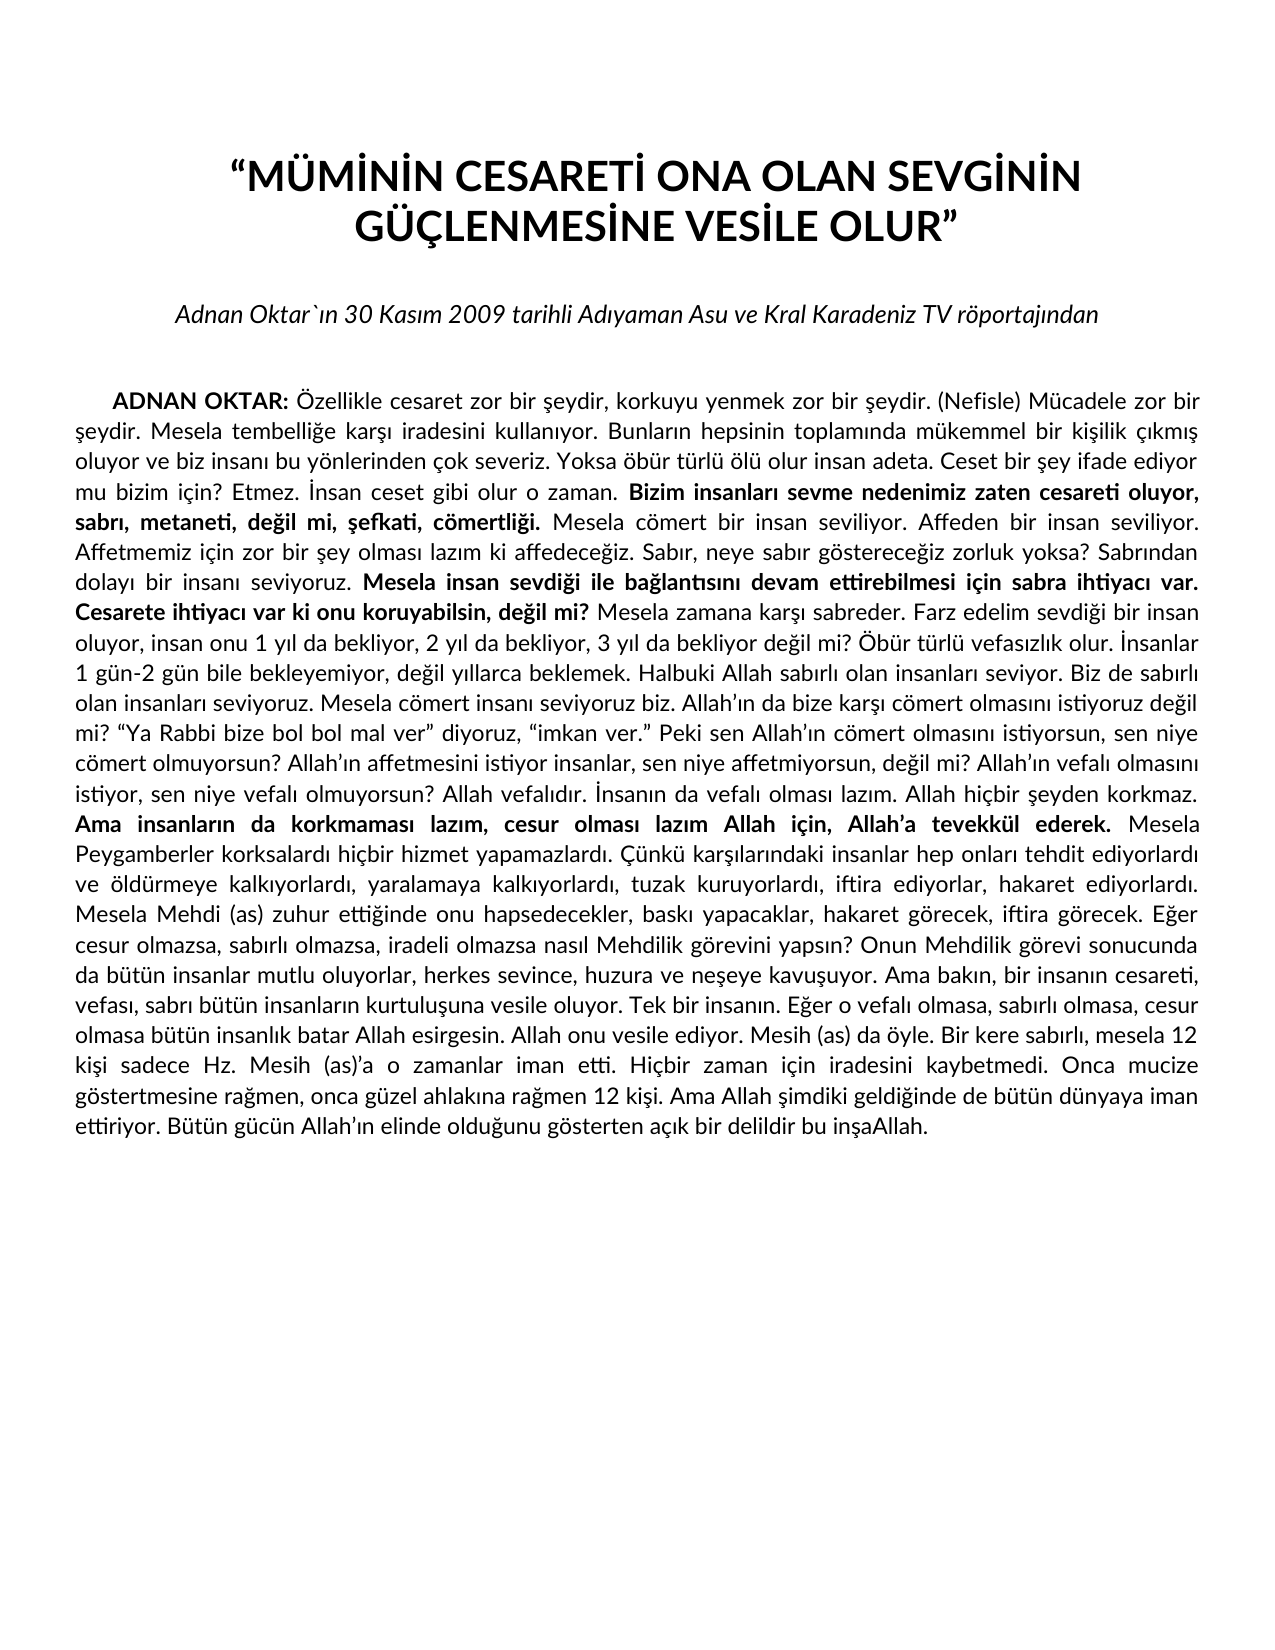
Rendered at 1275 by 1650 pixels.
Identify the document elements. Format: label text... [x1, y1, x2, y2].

text ADNAN OKTAR: Özellikle cesaret zor bir şeydir, korkuyu yenmek zor bir şeydir. (Nefisle) Mücadele zor bir şeydir. Mesela tembelliğe karşı iradesini kullanıyor. Bunların hepsinin toplamında mükemmel bir kişilik çıkmış oluyor ve biz insanı bu yönlerinden çok severiz. Yoksa öbür türlü ölü olur insan adeta. Ceset bir şey ifade ediyor mu bizim için? Etmez. İnsan ceset gibi olur o zaman. Bizim insanları sevme nedenimiz zaten cesareti oluyor, sabrı, metaneti, değil mi, şefkati, cömertliği. Mesela cömert bir insan seviliyor. Affeden bir insan seviliyor. Affetmemiz için zor bir şey olması lazım ki affedeceğiz. Sabır, neye sabır göstereceğiz zorluk yoksa? Sabrından dolayı bir insanı seviyoruz. Mesela insan sevdiği ile bağlantısını devam ettirebilmesi için sabra ihtiyacı var. Cesarete ihtiyacı var ki onu koruyabilsin, değil mi? Mesela zamana karşı sabreder. Farz edelim sevdiği bir insan oluyor, insan onu 1 yıl da bekliyor, 2 yıl da bekliyor, 3 yıl da bekliyor değil mi? Öbür türlü vefasızlık olur. İnsanlar 1 gün-2 gün bile bekleyemiyor, değil yıllarca beklemek. Halbuki Allah sabırlı olan insanları seviyor. Biz de sabırlı olan insanları seviyoruz. Mesela cömert insanı seviyoruz biz. Allah’ın da bize karşı cömert olmasını istiyoruz değil mi? “Ya Rabbi bize bol bol mal ver” diyoruz, “imkan ver.” Peki sen Allah’ın cömert olmasını istiyorsun, sen niye cömert olmuyorsun? Allah’ın affetmesini istiyor insanlar, sen niye affetmiyorsun, değil mi? Allah’ın vefalı olmasını istiyor, sen niye vefalı olmuyorsun? Allah vefalıdır. İnsanın da vefalı olması lazım. Allah hiçbir şeyden korkmaz. Ama insanların da korkmaması lazım, cesur olması lazım Allah için, Allah’a tevekkül ederek. Mesela Peygamberler korksalardı hiçbir hizmet yapamazlardı. Çünkü karşılarındaki insanlar hep onları tehdit ediyorlardı ve öldürmeye kalkıyorlardı, yaralamaya kalkıyorlardı, tuzak kuruyorlardı, iftira ediyorlar, hakaret ediyorlardı. Mesela Mehdi (as) zuhur ettiğinde onu hapsedecekler, baskı yapacaklar, hakaret görecek, iftira görecek. Eğer cesur olmazsa, sabırlı olmazsa, iradeli olmazsa nasıl Mehdilik görevini yapsın? Onun Mehdilik görevi sonucunda da bütün insanlar mutlu oluyorlar, herkes sevince, huzura ve neşeye kavuşuyor. Ama bakın, bir insanın cesareti, vefası, sabrı bütün insanların kurtuluşuna vesile oluyor. Tek bir insanın. Eğer o vefalı olmasa, sabırlı olmasa, cesur olmasa bütün insanlık batar Allah esirgesin. Allah onu vesile ediyor. Mesih (as) da öyle. Bir kere sabırlı, mesela 12 kişi sadece Hz. Mesih (as)’a o zamanlar iman etti. Hiçbir zaman için iradesini kaybetmedi. Onca mucize göstertmesine rağmen, onca güzel ahlakına rağmen 12 kişi. Ama Allah şimdiki geldiğinde de bütün dünyaya iman ettiriyor. Bütün gücün Allah’ın elinde olduğunu gösterten açık bir delildir bu inşaAllah. [75, 387, 1200, 1139]
subtitle “MÜMİNİN CESARETİ ONA OLAN SEVGİNİN GÜÇLENMESİNE VESİLE OLUR” [112, 150, 1200, 250]
text Adnan Oktar`ın 30 Kasım 2009 tarihli Adıyaman Asu ve Kral Karadeniz TV röportajından [75, 299, 1200, 329]
